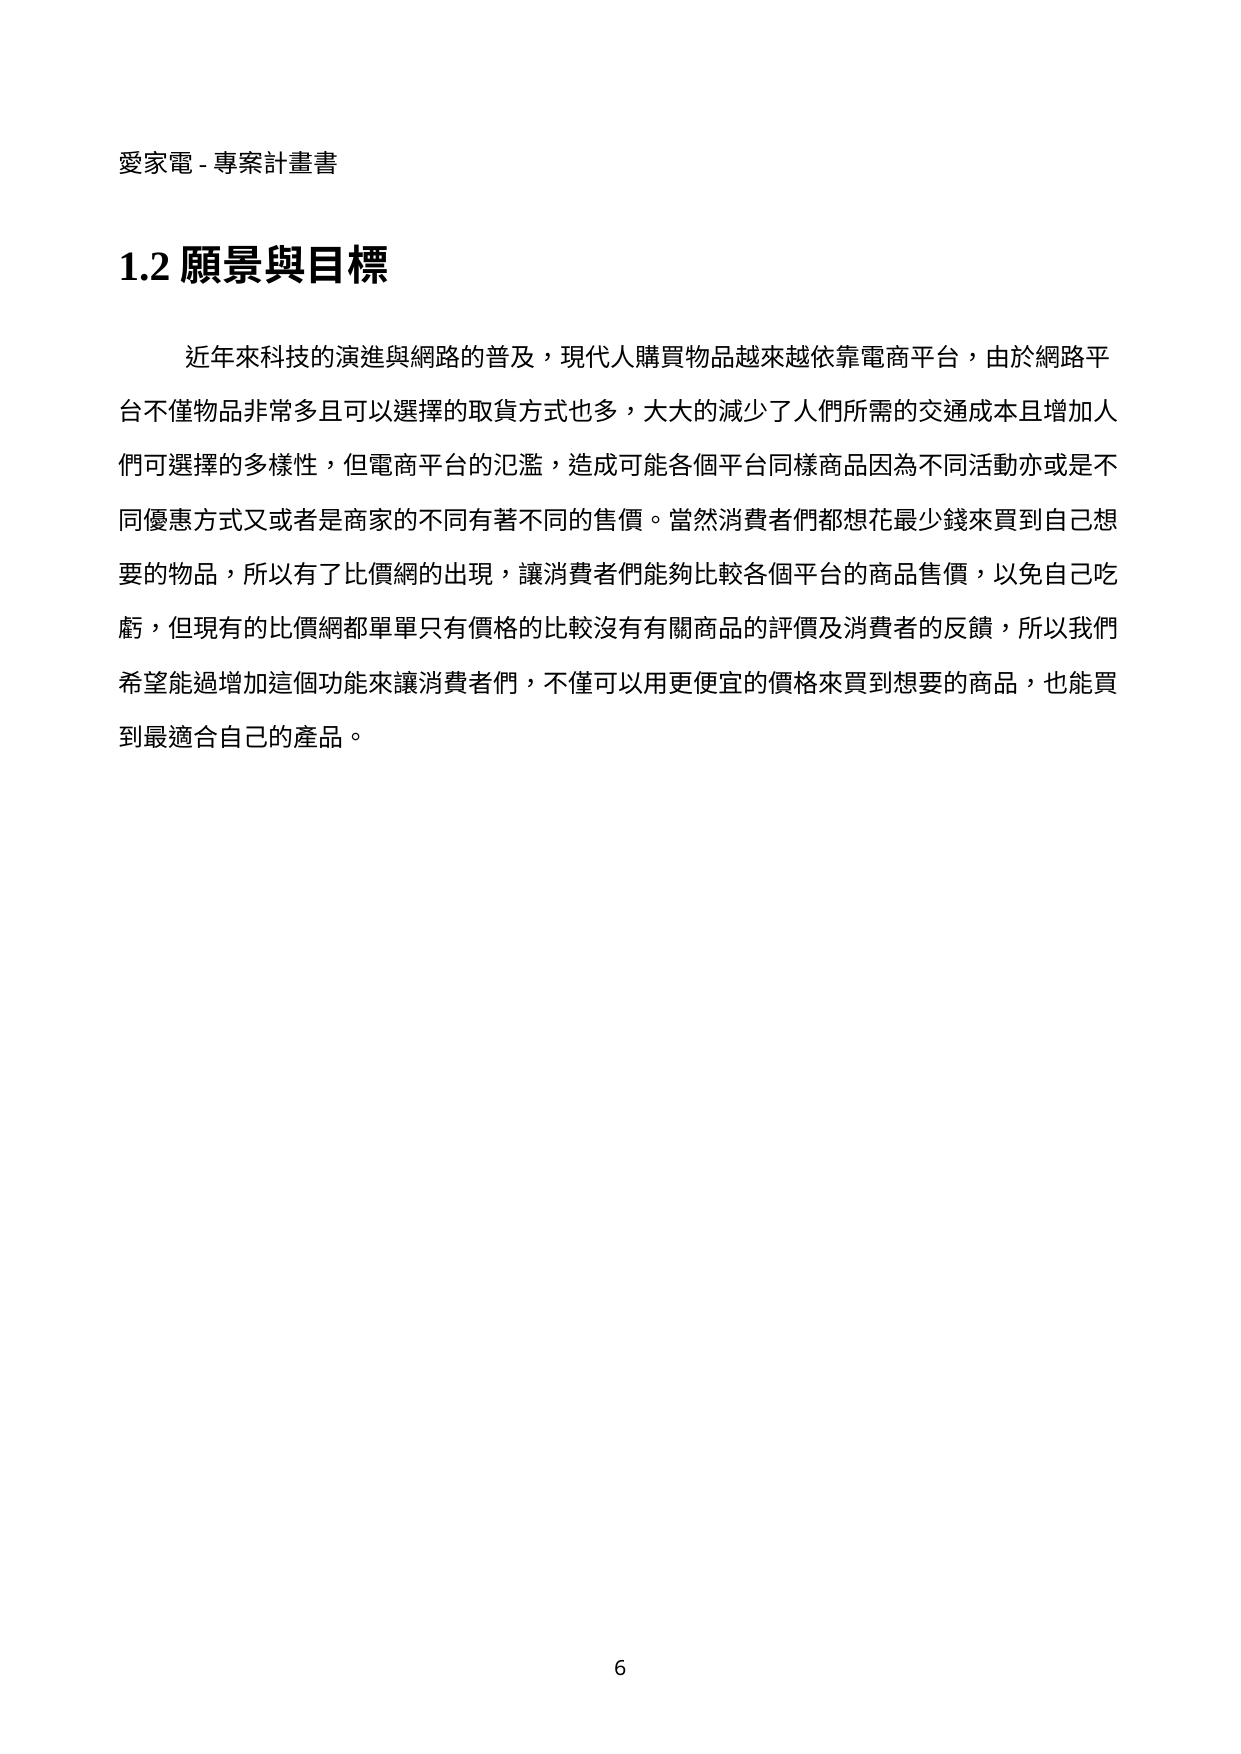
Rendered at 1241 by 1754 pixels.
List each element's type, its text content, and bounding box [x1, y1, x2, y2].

subtitle 1.2 願景與目標 [118, 232, 1122, 293]
text 近年來科技的演進與網路的普及，現代人購買物品越來越依靠電商平台，由於網路平台不僅物品非常多且可以選擇的取貨方式也多，大大的減少了人們所需的交通成本且增加人們可選擇的多樣性，但電商平台的氾濫，造成可能各個平台同樣商品因為不同活動亦或是不同優惠方式又或者是商家的不同有著不同的售價。當然消費者們都想花最少錢來買到自己想要的物品，所以有了比價網的出現，讓消費者們能夠比較各個平台的商品售價，以免自己吃虧，但現有的比價網都單單只有價格的比較沒有有關商品的評價及消費者的反饋，所以我們希望能過增加這個功能來讓消費者們，不僅可以用更便宜的價格來買到想要的商品，也能買到最適合自己的產品。 [118, 337, 1122, 754]
